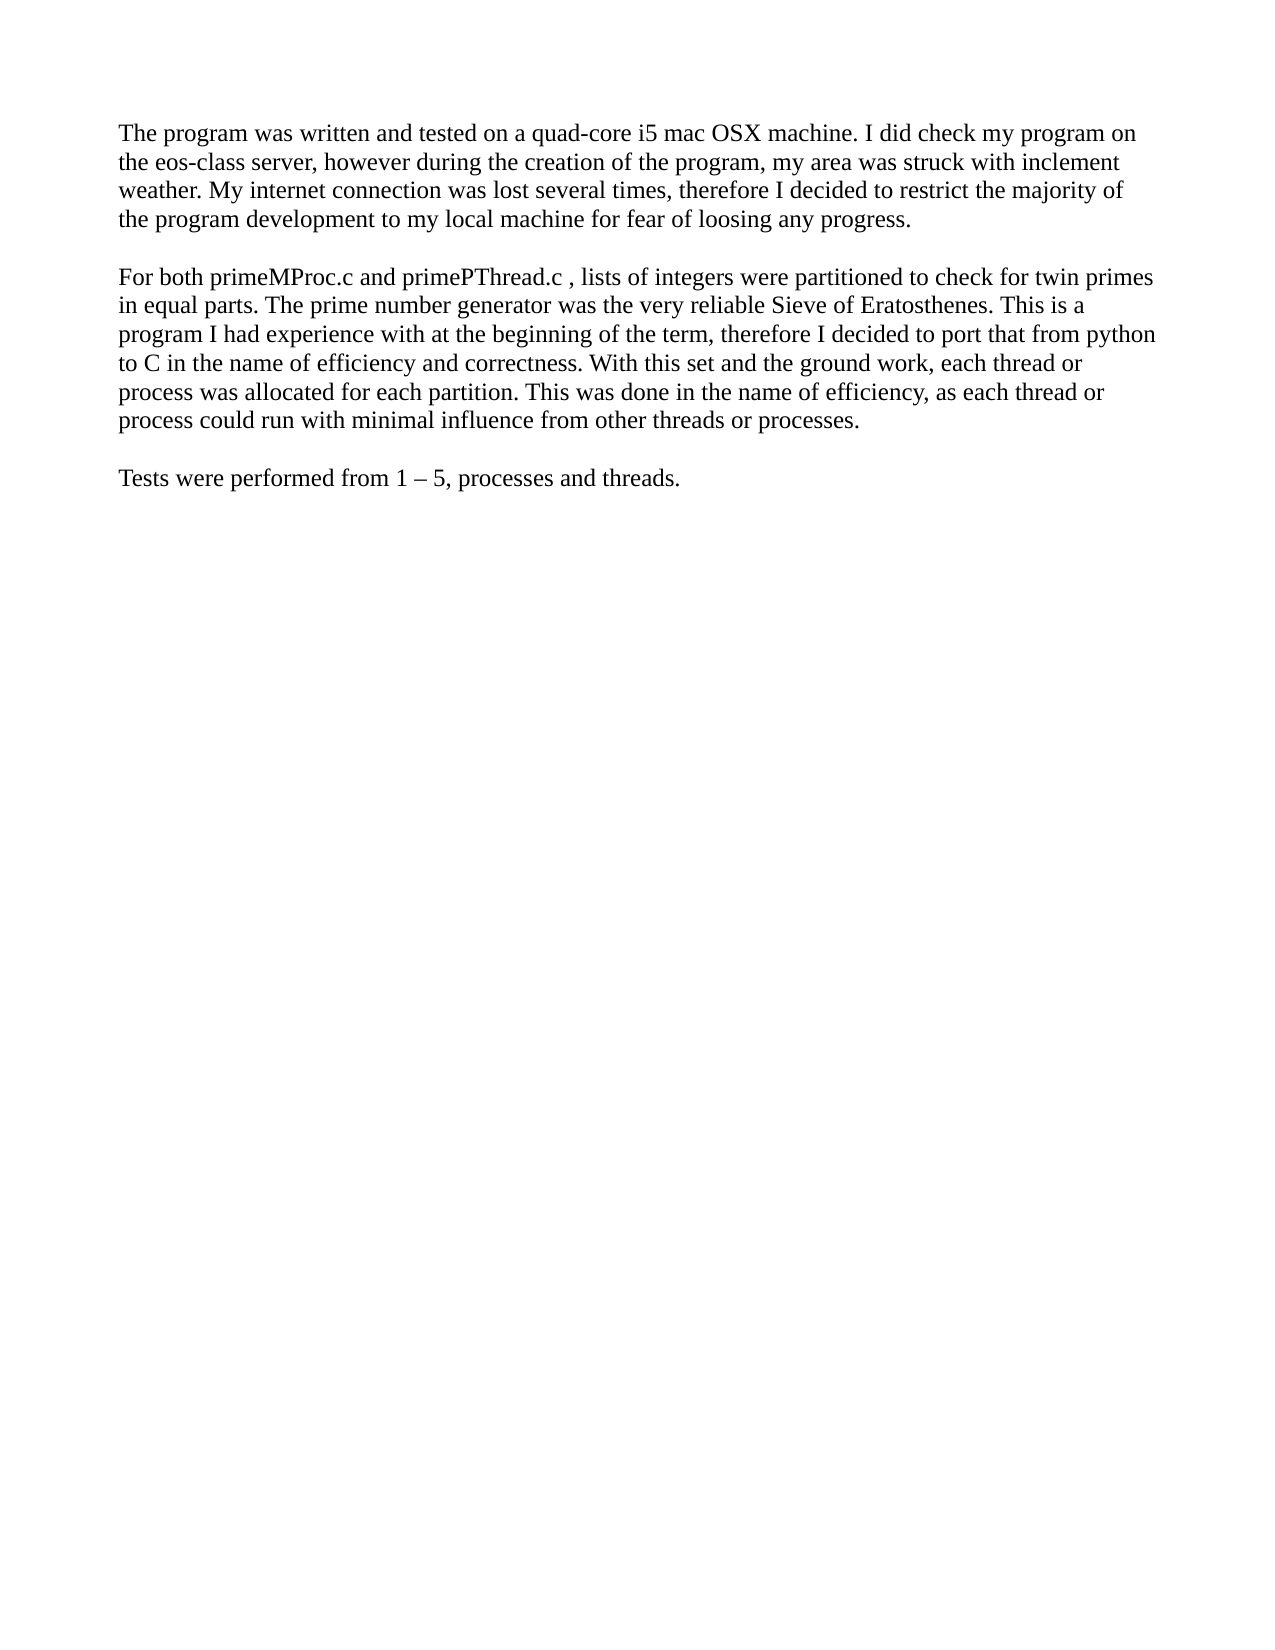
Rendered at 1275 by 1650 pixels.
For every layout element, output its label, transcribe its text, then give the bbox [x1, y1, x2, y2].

text For both primeMProc.c and primePThread.c , lists of integers were partitioned to check for twin primes in equal parts. The prime number generator was the very reliable Sieve of Eratosthenes. This is a program I had experience with at the beginning of the term, therefore I decided to port that from python to C in the name of efficiency and correctness. With this set and the ground work, each thread or process was allocated for each partition. This was done in the name of efficiency, as each thread or process could run with minimal influence from other threads or processes. [118, 262, 1157, 434]
text Tests were performed from 1 – 5, processes and threads. [118, 463, 1157, 492]
text The program was written and tested on a quad-core i5 mac OSX machine. I did check my program on the eos-class server, however during the creation of the program, my area was struck with inclement weather. My internet connection was lost several times, therefore I decided to restrict the majority of the program development to my local machine for fear of loosing any progress. [118, 118, 1157, 233]
